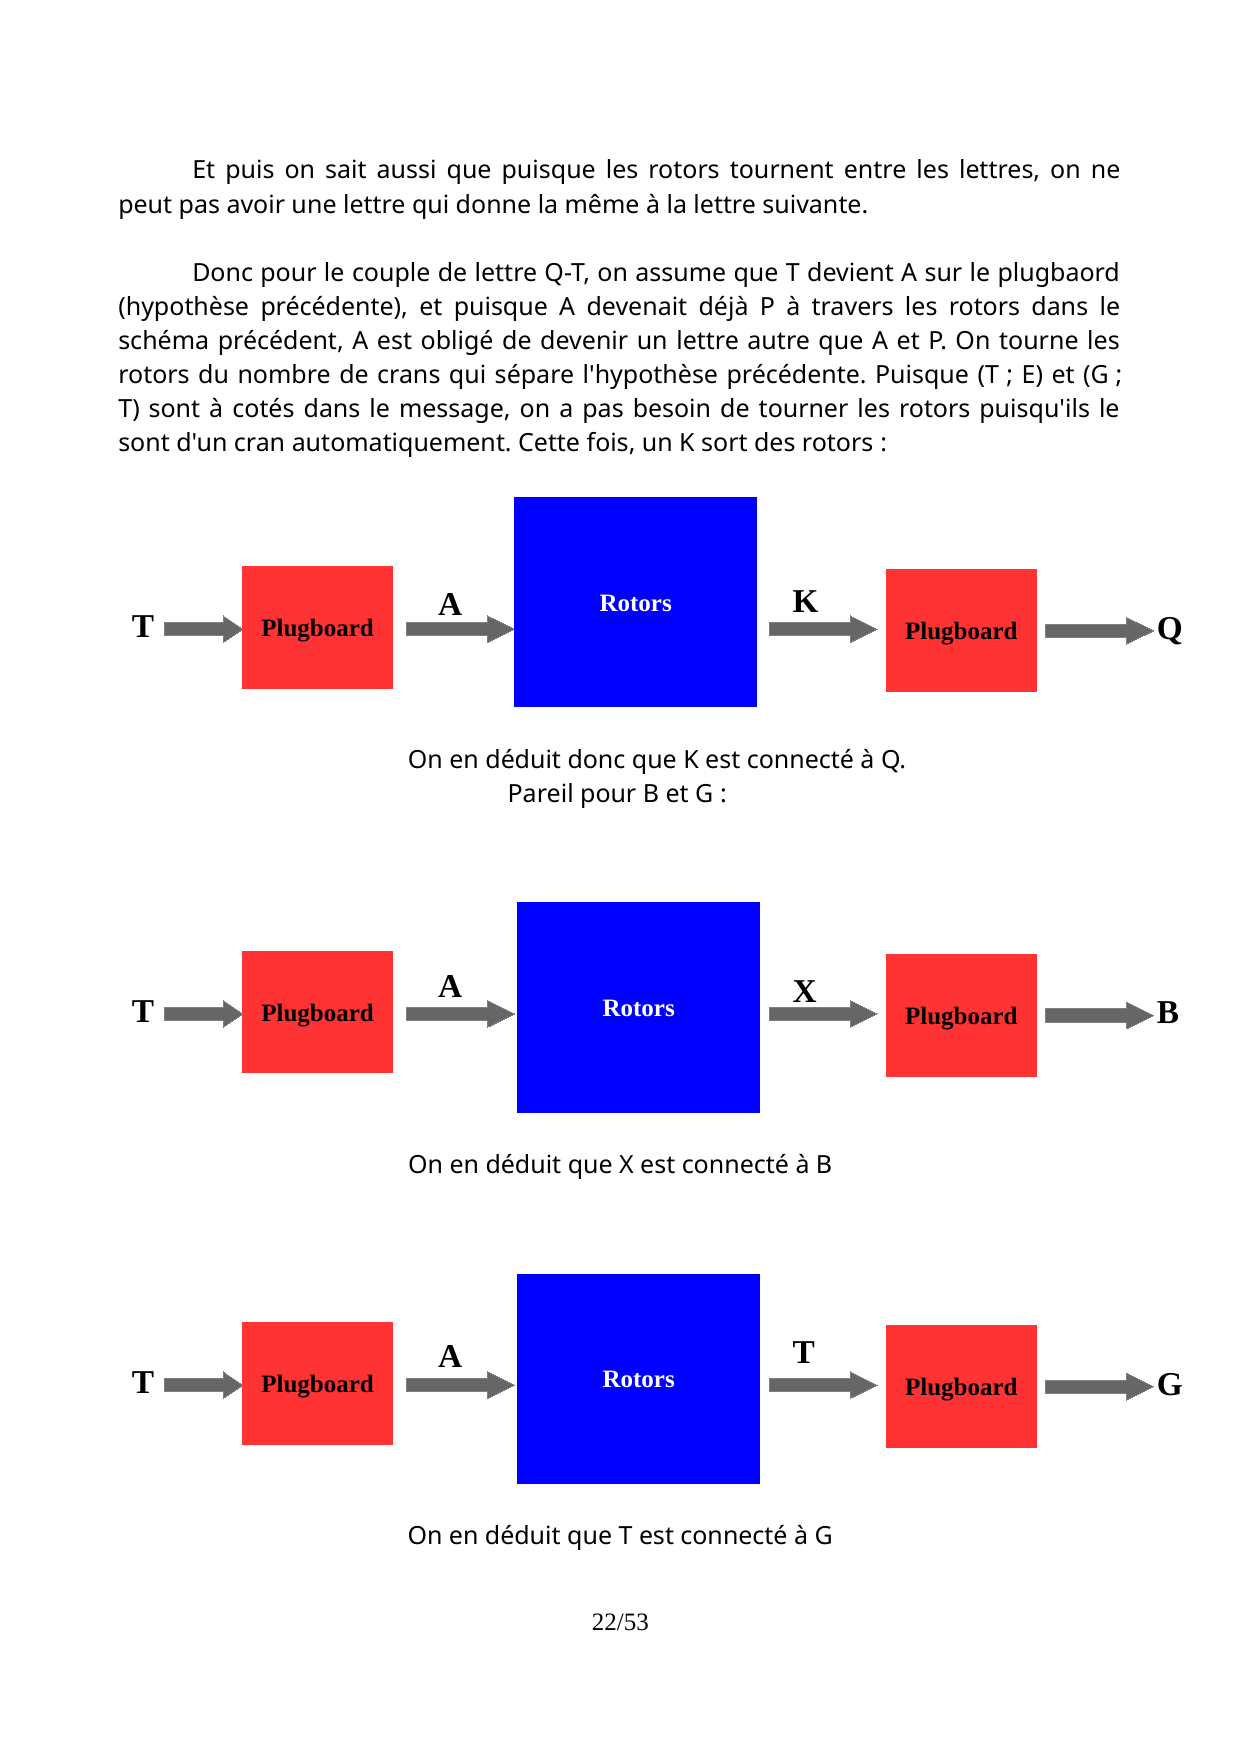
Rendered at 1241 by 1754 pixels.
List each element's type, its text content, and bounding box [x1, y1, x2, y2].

text Et puis on sait aussi que puisque les rotors tournent entre les lettres, on ne peut pas avoir une lettre qui donne la même à la lettre suivante. [118, 152, 1122, 220]
text Pareil pour B et G : [118, 775, 1122, 809]
text On en déduit donc que K est connecté à Q. [118, 741, 1122, 775]
text On en déduit que T est connecté à G [118, 1518, 1122, 1552]
text Donc pour le couple de lettre Q-T, on assume que T devient A sur le plugbaord (hypothèse précédente), et puisque A devenait déjà P à travers les rotors dans le schéma précédent, A est obligé de devenir un lettre autre que A et P. On tourne les rotors du nombre de crans qui sépare l'hypothèse précédente. Puisque (T ; E) et (G ; T) sont à cotés dans le message, on a pas besoin de tourner les rotors puisqu'ils le sont d'un cran automatiquement. Cette fois, un K sort des rotors : [118, 254, 1122, 459]
text On en déduit que X est connecté à B [118, 1147, 1122, 1181]
